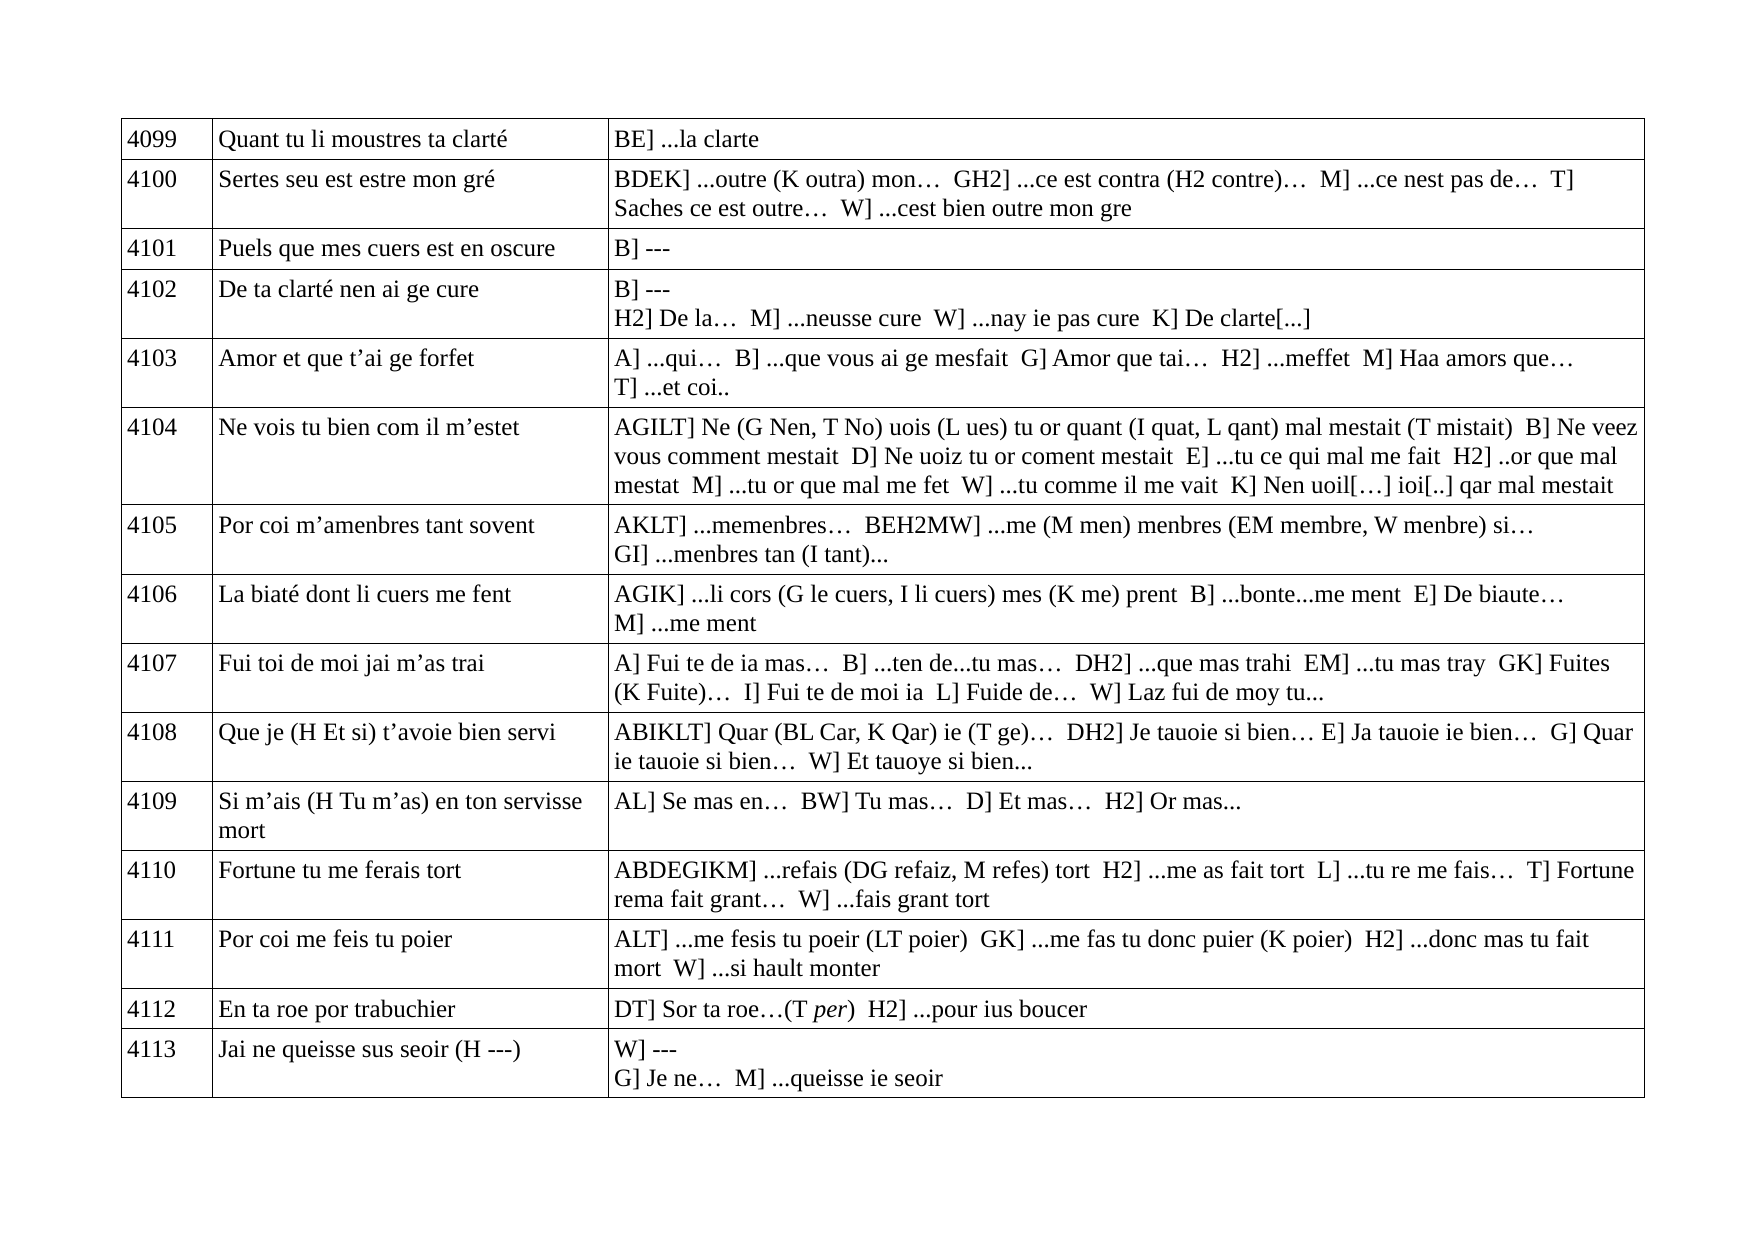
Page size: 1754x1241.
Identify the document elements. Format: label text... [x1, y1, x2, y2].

table_cell AGIK] ...li cors (G le cuers, I li cuers) mes (K me) prent B] ...bonte...me ment E] De biaute… M] ...me ment [609, 575, 1644, 642]
table_cell 4109 [122, 782, 212, 850]
table_cell 4103 [122, 339, 212, 407]
table_cell 4111 [122, 920, 212, 988]
table_cell AKLT] ...memenbres… BEH2MW] ...me (M men) menbres (EM membre, W menbre) si… GI] ...menbres tan (I tant)... [609, 505, 1644, 573]
table_cell B] --- H2] De la… M] ...neusse cure W] ...nay ie pas cure K] De clarte[...] [609, 270, 1644, 337]
table_cell A] Fui te de ia mas… B] ...ten de...tu mas… DH2] ...que mas trahi EM] ...tu mas tray GK] Fuites (K Fuite)… I] Fui te de moi ia L] Fuide de… W] Laz fui de moy tu... [609, 644, 1644, 712]
table_cell ABDEGIKM] ...refais (DG refaiz, M refes) tort H2] ...me as fait tort L] ...tu re me fais… T] Fortune rema fait grant… W] ...fais grant tort [609, 851, 1644, 919]
table_cell 4113 [122, 1029, 212, 1097]
table_cell Fortune tu me ferais tort [213, 851, 608, 919]
table_cell Por coi m’amenbres tant sovent [213, 505, 608, 573]
table_cell En ta roe por trabuchier [213, 989, 608, 1028]
table_cell BDEK] ...outre (K outra) mon… GH2] ...ce est contra (H2 contre)… M] ...ce nest pas de… T] Saches ce est outre… W] ...cest bien outre mon gre [609, 160, 1644, 227]
table_cell ALT] ...me fesis tu poeir (LT poier) GK] ...me fas tu donc puier (K poier) H2] ...donc mas tu fait mort W] ...si hault monter [609, 920, 1644, 988]
table_cell 4107 [122, 644, 212, 712]
table_cell DT] Sor ta roe…(T per) H2] ...pour ius boucer [609, 989, 1644, 1028]
table_cell 4105 [122, 505, 212, 573]
table_cell Sertes seu est estre mon gré [213, 160, 608, 227]
table_cell 4110 [122, 851, 212, 919]
table_cell De ta clarté nen ai ge cure [213, 270, 608, 337]
table_cell Amor et que t’ai ge forfet [213, 339, 608, 407]
table_cell AGILT] Ne (G Nen, T No) uois (L ues) tu or quant (I quat, L qant) mal mestait (T mistait) B] Ne veez vous comment mestait D] Ne uoiz tu or coment mestait E] ...tu ce qui mal me fait H2] ..or que mal mestat M] ...tu or que mal me fet W] ...tu comme il me vait K] Nen uoil[…] ioi[..] qar mal mestait [609, 408, 1644, 504]
table_cell 4112 [122, 989, 212, 1028]
table_cell ABIKLT] Quar (BL Car, K Qar) ie (T ge)… DH2] Je tauoie si bien… E] Ja tauoie ie bien… G] Quar ie tauoie si bien… W] Et tauoye si bien... [609, 713, 1644, 781]
table_cell 4106 [122, 575, 212, 642]
table_cell 4099 [122, 119, 212, 158]
table_cell Quant tu li moustres ta clarté [213, 119, 608, 158]
table_cell Jai ne queisse sus seoir (H ---) [213, 1029, 608, 1097]
table_cell Fui toi de moi jai m’as trai [213, 644, 608, 712]
table_cell Ne vois tu bien com il m’estet [213, 408, 608, 504]
table_cell W] --- G] Je ne… M] ...queisse ie seoir [609, 1029, 1644, 1097]
table_cell Por coi me feis tu poier [213, 920, 608, 988]
table_cell B] --- [609, 229, 1644, 268]
table_cell Si m’ais (H Tu m’as) en ton servisse mort [213, 782, 608, 850]
table_cell 4104 [122, 408, 212, 504]
table_cell Puels que mes cuers est en oscure [213, 229, 608, 268]
table_cell 4100 [122, 160, 212, 227]
table_cell 4102 [122, 270, 212, 337]
table_cell BE] ...la clarte [609, 119, 1644, 158]
table_cell AL] Se mas en… BW] Tu mas… D] Et mas… H2] Or mas... [609, 782, 1644, 850]
table_cell 4108 [122, 713, 212, 781]
table_cell La biaté dont li cuers me fent [213, 575, 608, 642]
table_cell Que je (H Et si) t’avoie bien servi [213, 713, 608, 781]
table_cell 4101 [122, 229, 212, 268]
table_cell A] ...qui… B] ...que vous ai ge mesfait G] Amor que tai… H2] ...meffet M] Haa amors que… T] ...et coi.. [609, 339, 1644, 407]
